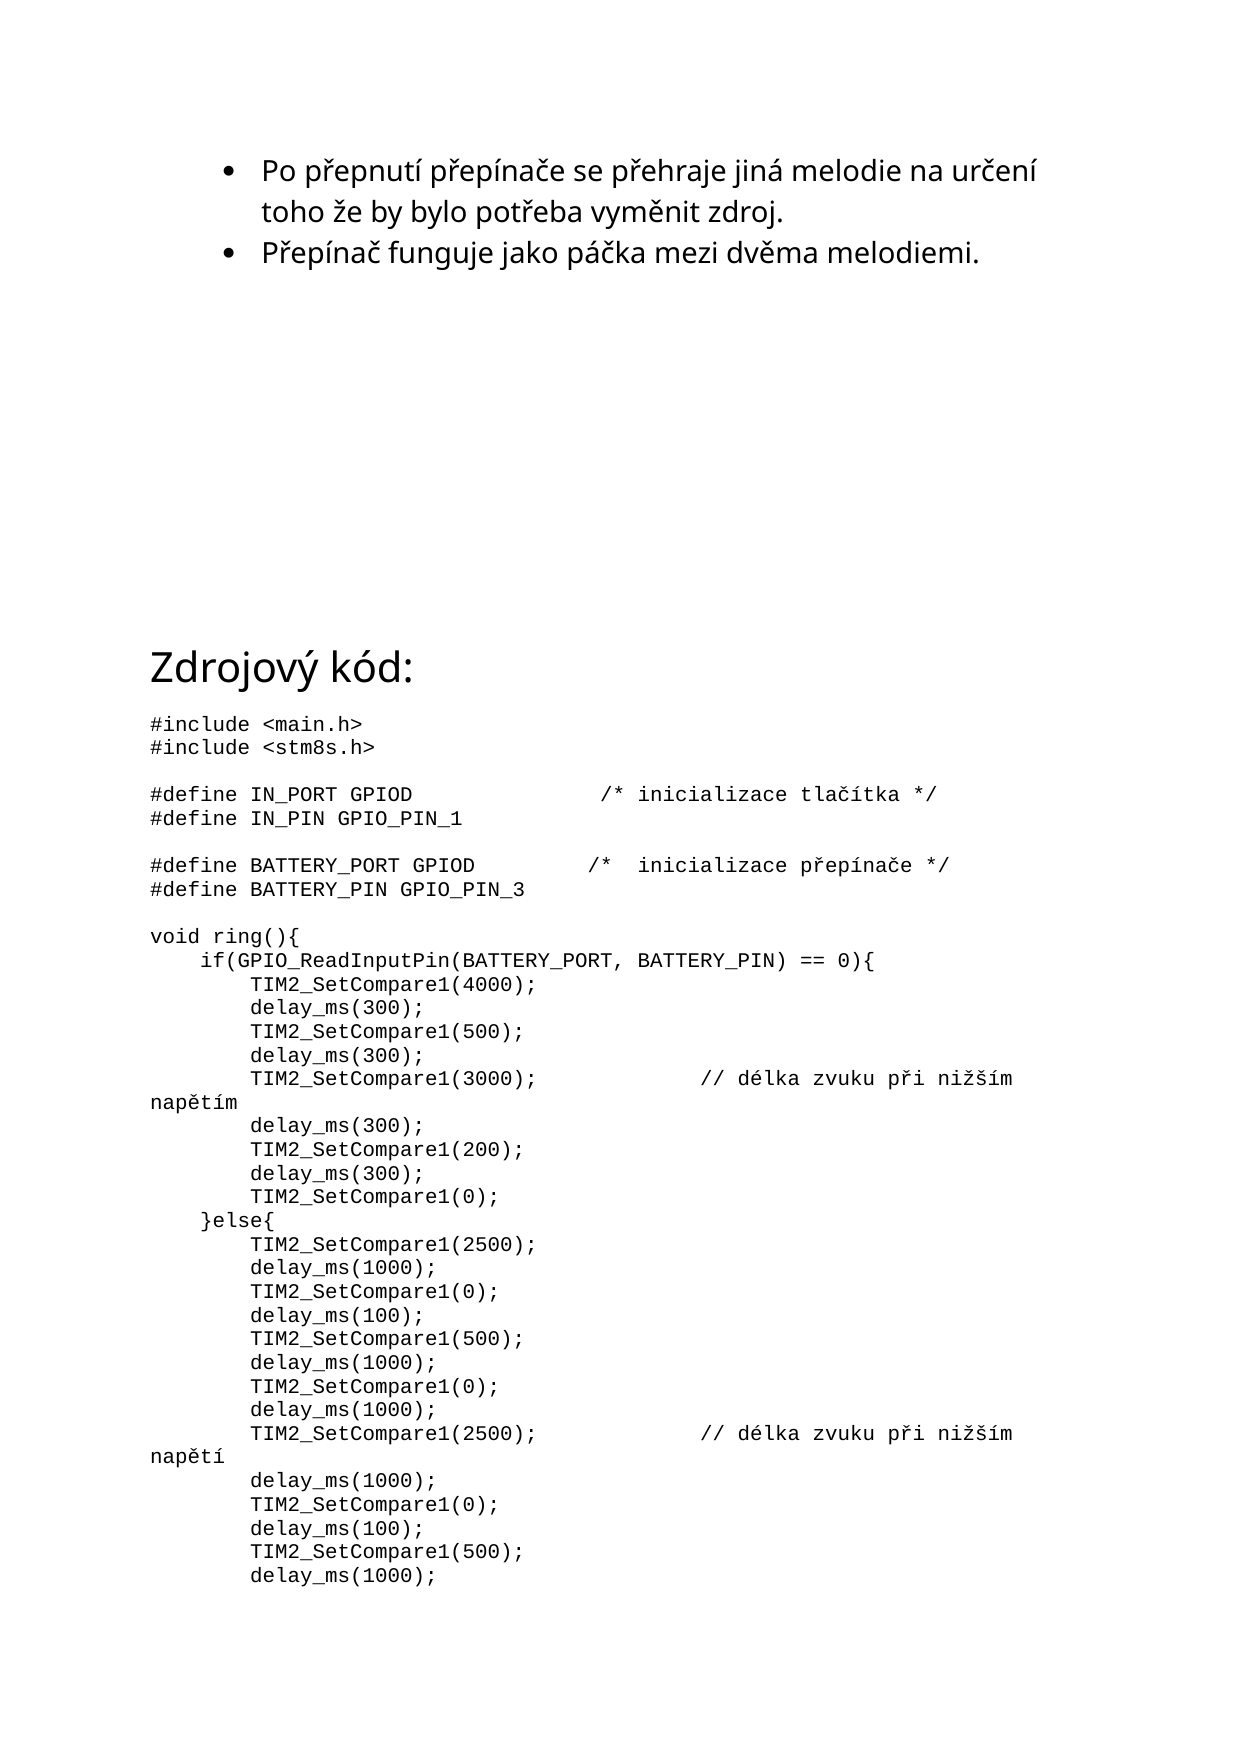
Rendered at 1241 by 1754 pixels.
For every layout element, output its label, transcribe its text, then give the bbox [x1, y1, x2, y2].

text TIM2_SetCompare1(500); [150, 1021, 1090, 1044]
text delay_ms(1000); [150, 1352, 1090, 1376]
text delay_ms(300); [150, 1163, 1090, 1186]
text delay_ms(100); [150, 1517, 1090, 1541]
list Po přepnutí přepínače se přehraje jiná melodie na určení toho že by bylo potřeba vyměnit zdroj. [224, 150, 1090, 231]
text TIM2_SetCompare1(500); [150, 1328, 1090, 1352]
text #define BATTERY_PORT GPIOD /* inicializace přepínače */ [150, 855, 1090, 879]
text delay_ms(1000); [150, 1565, 1090, 1588]
text Zdrojový kód: [150, 638, 1090, 695]
text delay_ms(300); [150, 997, 1090, 1021]
text #include <stm8s.h> [150, 737, 1090, 761]
text #define IN_PORT GPIOD /* inicializace tlačítka */ [150, 784, 1090, 808]
text TIM2_SetCompare1(3000); // délka zvuku při nižším napětím [150, 1068, 1090, 1116]
text delay_ms(300); [150, 1044, 1090, 1068]
text TIM2_SetCompare1(0); [150, 1376, 1090, 1399]
text TIM2_SetCompare1(0); [150, 1494, 1090, 1517]
text delay_ms(300); [150, 1116, 1090, 1139]
text TIM2_SetCompare1(2500); // délka zvuku při nižším napětí [150, 1423, 1090, 1470]
text TIM2_SetCompare1(200); [150, 1139, 1090, 1163]
text }else{ [150, 1210, 1090, 1234]
text #include <main.h> [150, 713, 1090, 737]
text #define IN_PIN GPIO_PIN_1 [150, 808, 1090, 832]
text TIM2_SetCompare1(500); [150, 1541, 1090, 1565]
text delay_ms(1000); [150, 1257, 1090, 1281]
text TIM2_SetCompare1(0); [150, 1281, 1090, 1305]
text void ring(){ [150, 926, 1090, 950]
text delay_ms(1000); [150, 1470, 1090, 1494]
text TIM2_SetCompare1(0); [150, 1186, 1090, 1210]
text delay_ms(1000); [150, 1399, 1090, 1423]
text #define BATTERY_PIN GPIO_PIN_3 [150, 879, 1090, 903]
list Přepínač funguje jako páčka mezi dvěma melodiemi. [224, 232, 1090, 272]
text if(GPIO_ReadInputPin(BATTERY_PORT, BATTERY_PIN) == 0){ [150, 950, 1090, 974]
text TIM2_SetCompare1(4000); [150, 974, 1090, 997]
text TIM2_SetCompare1(2500); [150, 1234, 1090, 1257]
text delay_ms(100); [150, 1305, 1090, 1328]
